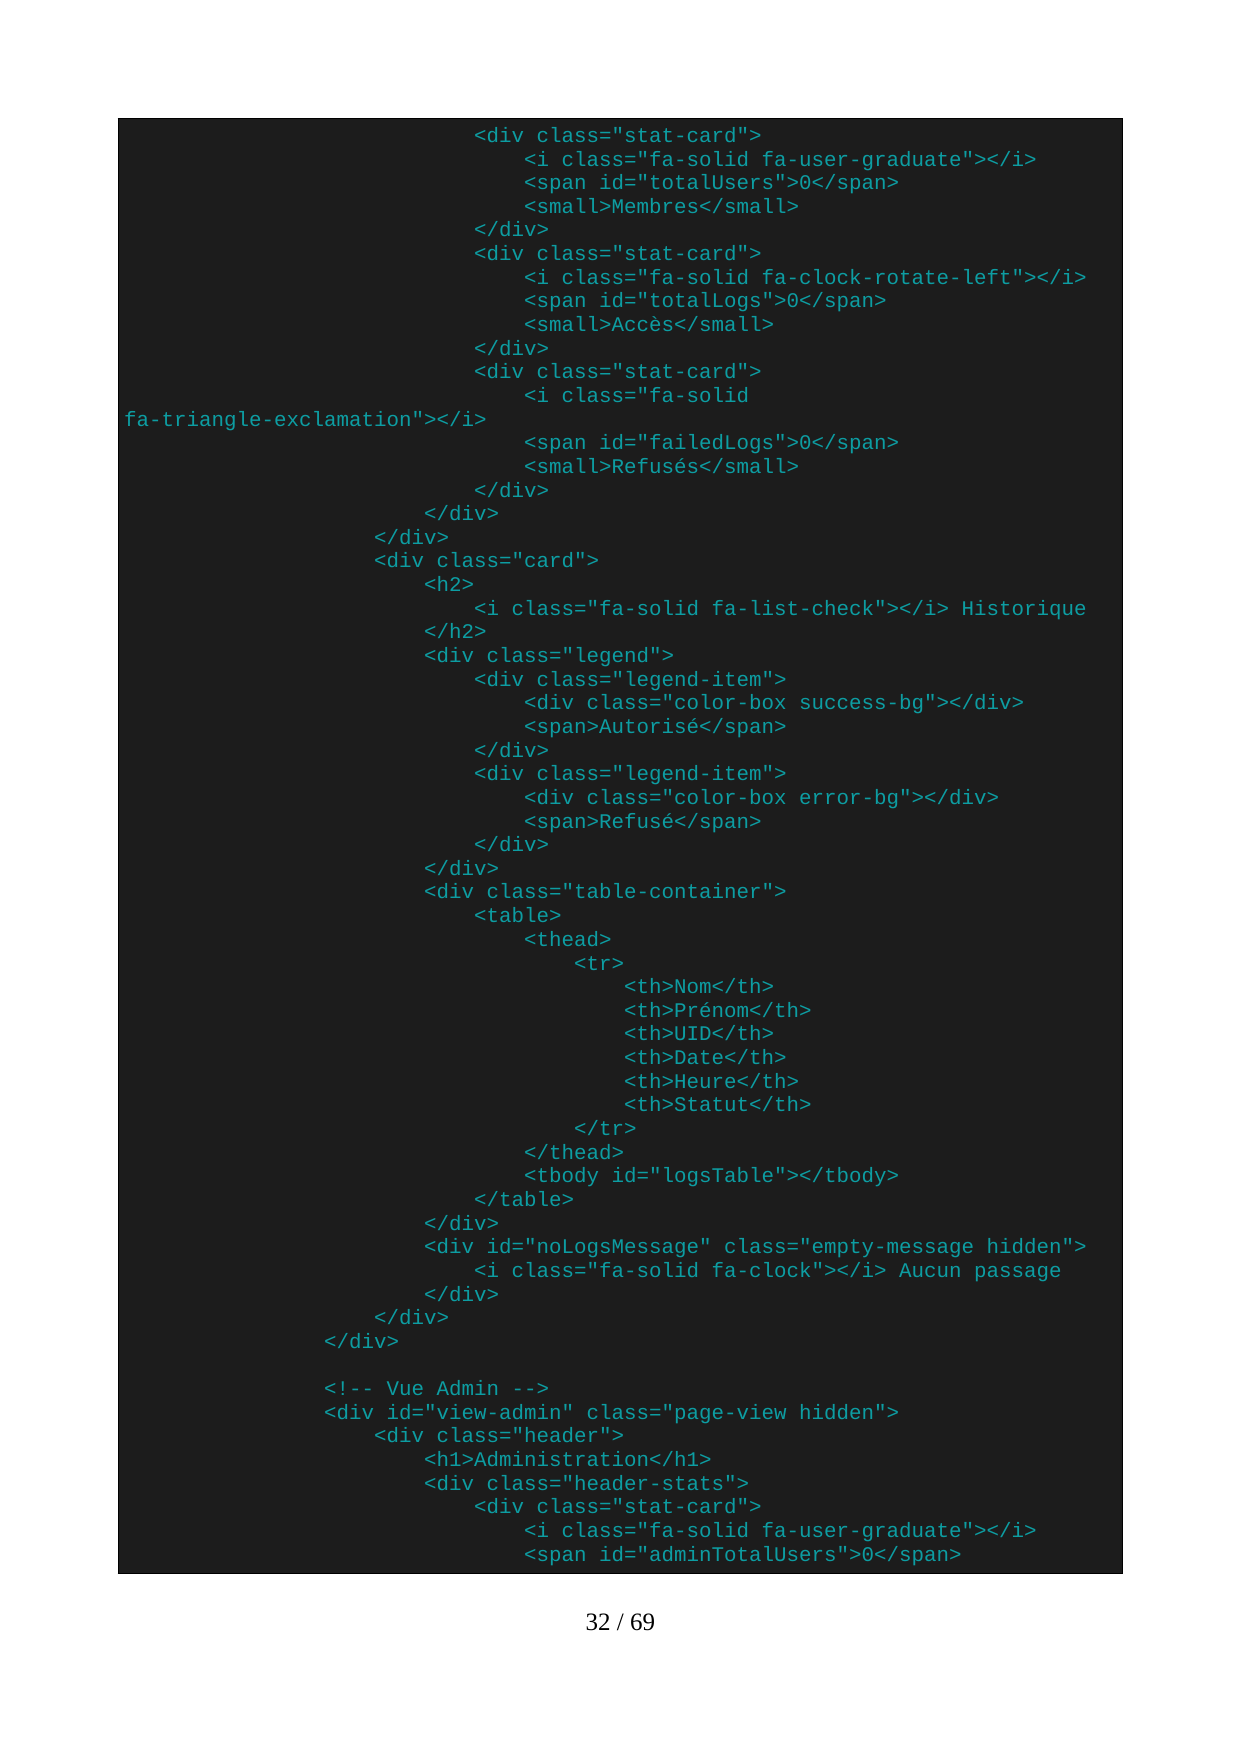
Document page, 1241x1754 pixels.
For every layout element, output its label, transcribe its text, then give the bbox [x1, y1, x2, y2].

table_header <div class="stat-card"> <i class="fa-solid fa-user-graduate"></i> <span id="totalUsers">0</span> <small>Membres</small> </div> <div class="stat-card"> <i class="fa-solid fa-clock-rotate-left"></i> <span id="totalLogs">0</span> <small>Accès</small> </div> <div class="stat-card"> <i class="fa-solid fa-triangle-exclamation"></i> <span id="failedLogs">0</span> <small>Refusés</small> </div> </div> </div> <div class="card"> <h2> <i class="fa-solid fa-list-check"></i> Historique </h2> <div class="legend"> <div class="legend-item"> <div class="color-box success-bg"></div> <span>Autorisé</span> </div> <div class="legend-item"> <div class="color-box error-bg"></div> <span>Refusé</span> </div> </div> <div class="table-container"> <table> <thead> <tr> <th>Nom</th> <th>Prénom</th> <th>UID</th> <th>Date</th> <th>Heure</th> <th>Statut</th> </tr> </thead> <tbody id="logsTable"></tbody> </table> </div> <div id="noLogsMessage" class="empty-message hidden"> <i class="fa-solid fa-clock"></i> Aucun passage </div> </div> </div> <!-- Vue Admin --> <div id="view-admin" class="page-view hidden"> <div class="header"> <h1>Administration</h1> <div class="header-stats"> <div class="stat-card"> <i class="fa-solid fa-user-graduate"></i> <span id="adminTotalUsers">0</span> [119, 119, 1122, 1573]
